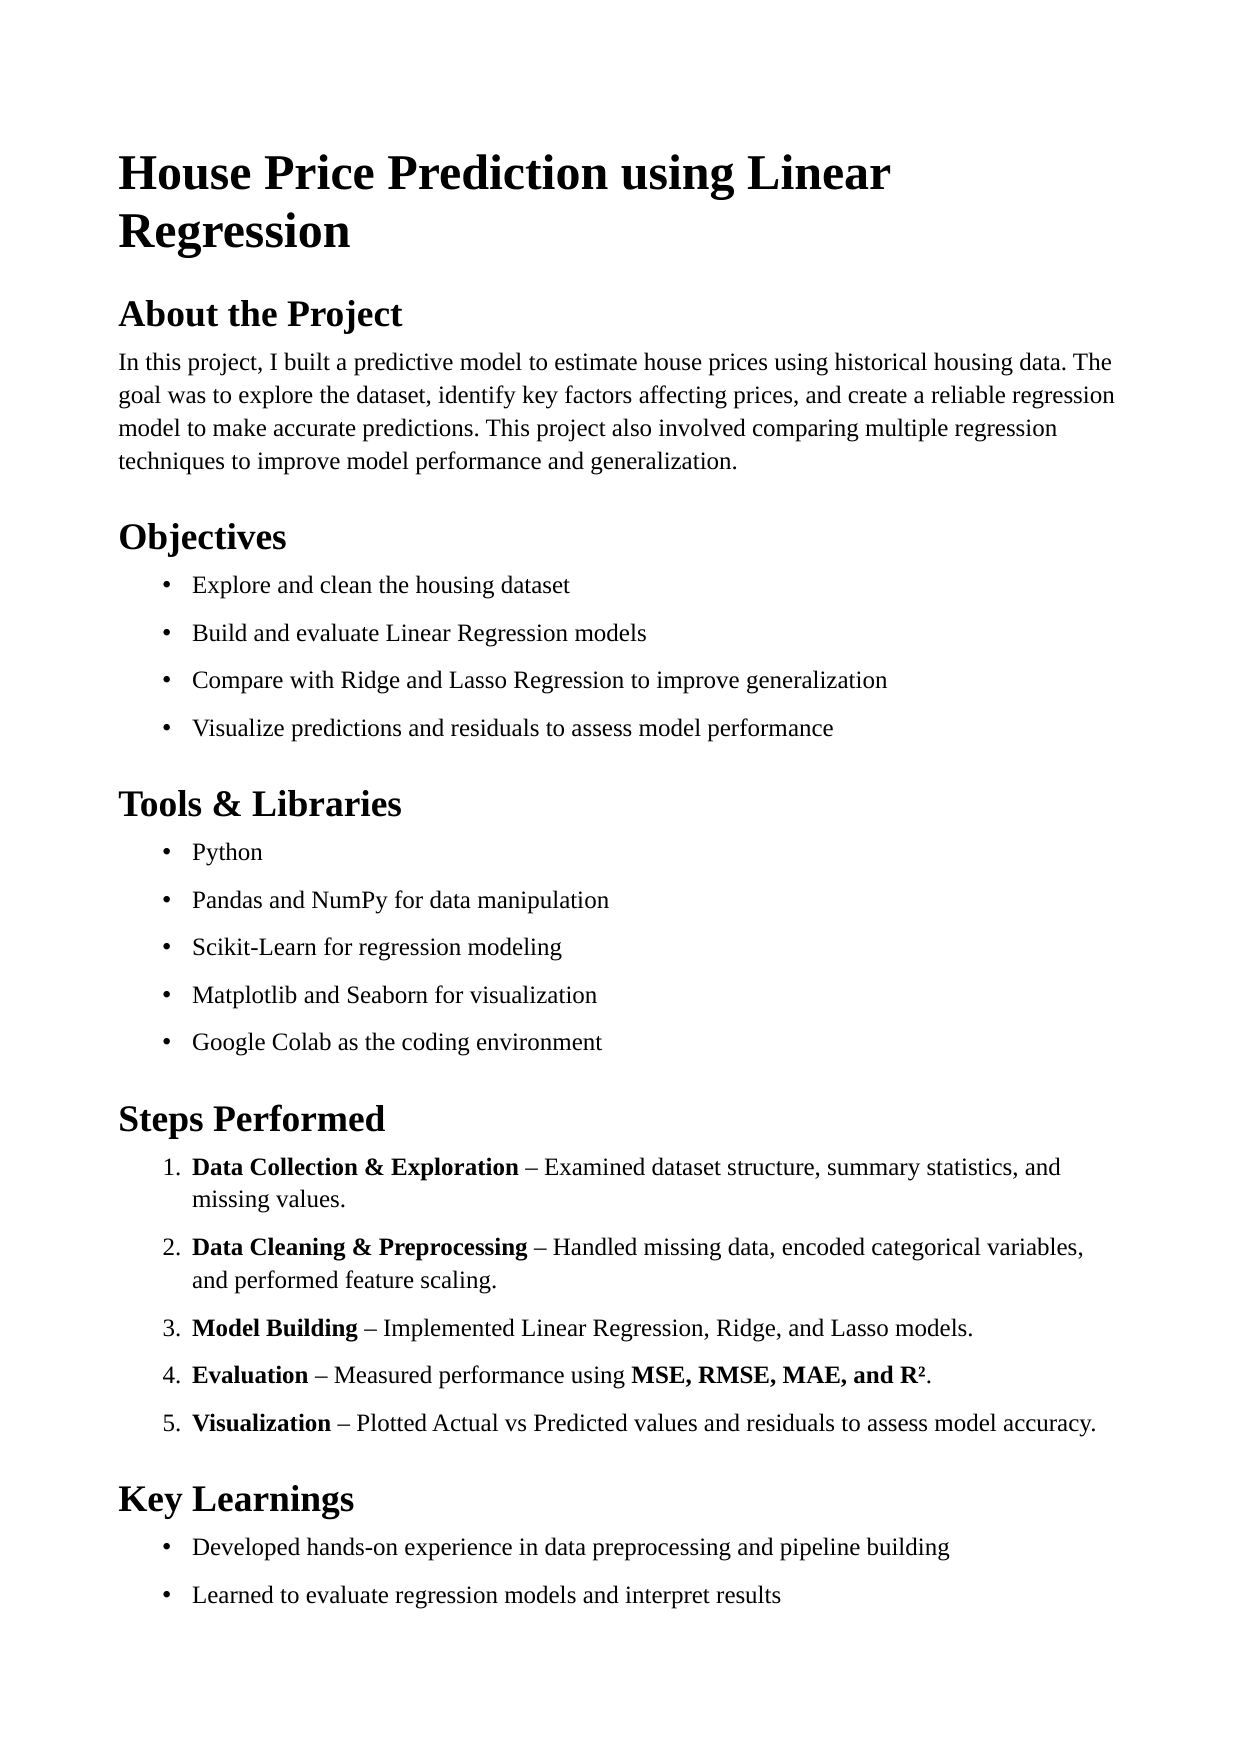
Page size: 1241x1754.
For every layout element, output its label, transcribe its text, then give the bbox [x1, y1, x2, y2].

list Matplotlib and Seaborn for visualization [162, 980, 1122, 1009]
list Visualize predictions and residuals to assess model performance [162, 713, 1122, 742]
text In this project, I built a predictive model to estimate house prices using historical housing data. The goal was to explore the dataset, identify key factors affecting prices, and create a reliable regression model to make accurate predictions. This project also involved comparing multiple regression techniques to improve model performance and generalization. [118, 347, 1122, 475]
list Data Collection & Exploration – Examined dataset structure, summary statistics, and missing values. [162, 1152, 1122, 1213]
subtitle About the Project [118, 291, 1122, 334]
list Google Colab as the coding environment [162, 1027, 1122, 1056]
list Build and evaluate Linear Regression models [162, 618, 1122, 647]
subtitle Tools & Libraries [118, 781, 1122, 824]
list Visualization – Plotted Actual vs Predicted values and residuals to assess model accuracy. [162, 1408, 1122, 1437]
list Compare with Ridge and Lasso Regression to improve generalization [162, 665, 1122, 694]
subtitle Key Learnings [118, 1476, 1122, 1519]
list Explore and clean the housing dataset [162, 570, 1122, 599]
subtitle House Price Prediction using Linear Regression [118, 143, 1122, 258]
list Pandas and NumPy for data manipulation [162, 885, 1122, 913]
list Python [162, 837, 1122, 866]
list Evaluation – Measured performance using MSE, RMSE, MAE, and R². [162, 1360, 1122, 1389]
list Model Building – Implemented Linear Regression, Ridge, and Lasso models. [162, 1313, 1122, 1342]
list Scikit-Learn for regression modeling [162, 932, 1122, 961]
list Learned to evaluate regression models and interpret results [162, 1580, 1122, 1608]
list Developed hands-on experience in data preprocessing and pipeline building [162, 1532, 1122, 1561]
subtitle Steps Performed [118, 1096, 1122, 1139]
list Data Cleaning & Preprocessing – Handled missing data, encoded categorical variables, and performed feature scaling. [162, 1232, 1122, 1294]
subtitle Objectives [118, 514, 1122, 558]
